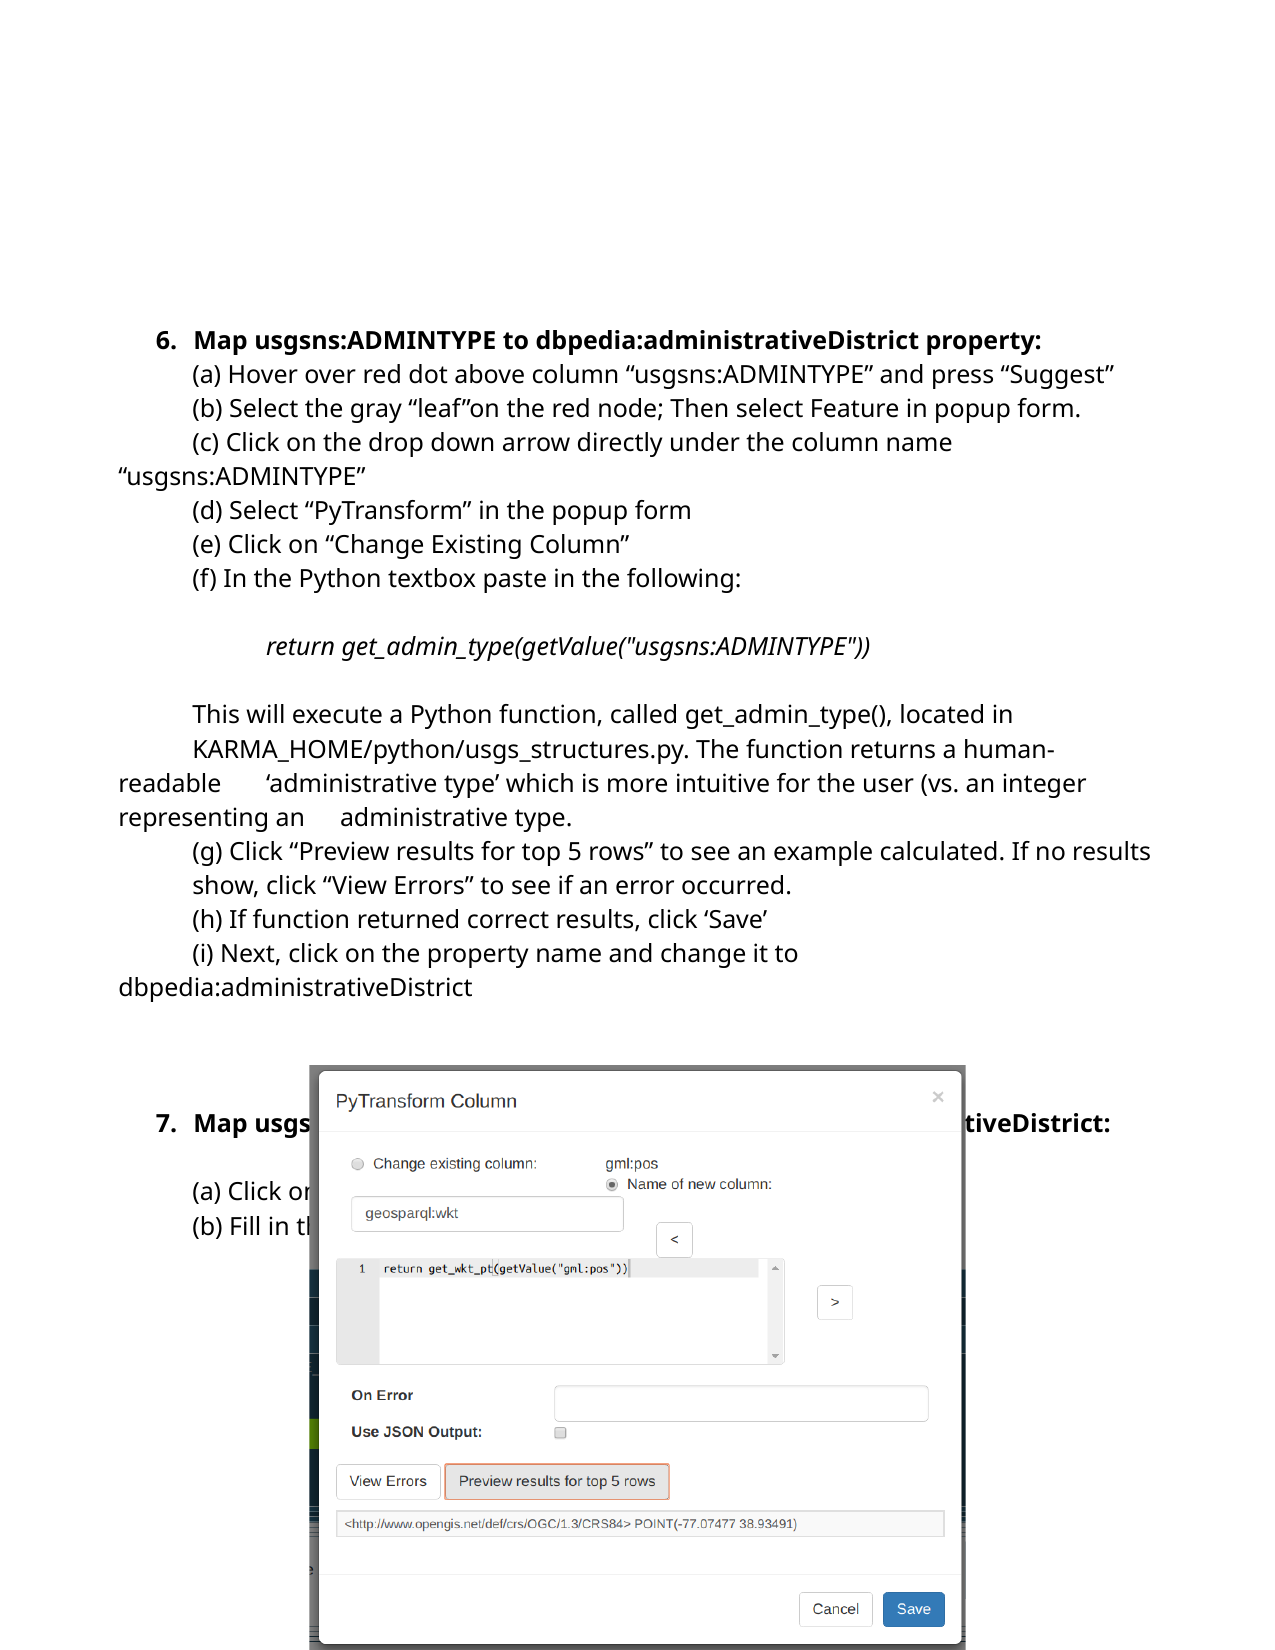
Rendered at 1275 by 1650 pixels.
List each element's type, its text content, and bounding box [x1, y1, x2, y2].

list Map usgsns:ADMINTYPE to mapping from dbpedia:administrativeDistrict: [156, 1106, 309, 1140]
text (g) Click “Preview results for top 5 rows” to see an example calculated. If no results show, click “View Errors” to see if an error occurred. [118, 833, 1157, 902]
text (i) Next, click on the property name and change it to dbpedia:administrativeDistrict [118, 936, 1157, 1004]
text return get_admin_type(getValue("usgsns:ADMINTYPE")) [118, 629, 1157, 663]
text (a) Click on “gml:pos” dropdown and select “PyTransform” [118, 1174, 309, 1208]
list Map usgsns:ADMINTYPE to mapping from dbpedia:administrativeDistrict: [966, 1106, 1157, 1140]
text (c) Click on the drop down arrow directly under the column name “usgsns:ADMINTYPE” [118, 425, 1157, 493]
text (e) Click on “Change Existing Column” [118, 527, 1157, 561]
list Map usgsns:ADMINTYPE to dbpedia:administrativeDistrict property: [156, 322, 1157, 357]
text (b) Fill in the popup form as shown in image below: [118, 1208, 309, 1242]
text (d) Select “PyTransform” in the popup form [118, 493, 1157, 527]
text (f) In the Python textbox paste in the following: [118, 561, 1157, 595]
text (b) Fill in the popup form as shown in image below: [966, 1208, 1157, 1242]
text This will execute a Python function, called get_admin_type(), located in KARMA_HOME/python/usgs_structures.py. The function returns a human-readable ‘administrative type’ which is more intuitive for the user (vs. an integer representing an administrative type. [118, 697, 1157, 833]
text (h) If function returned correct results, click ‘Save’ [118, 902, 1157, 936]
text (a) Click on “gml:pos” dropdown and select “PyTransform” [966, 1174, 1157, 1208]
text (b) Select the gray “leaf”on the red node; Then select Feature in popup form. [118, 391, 1157, 425]
picture [309, 1065, 966, 1650]
text (a) Hover over red dot above column “usgsns:ADMINTYPE” and press “Suggest” [118, 357, 1157, 391]
